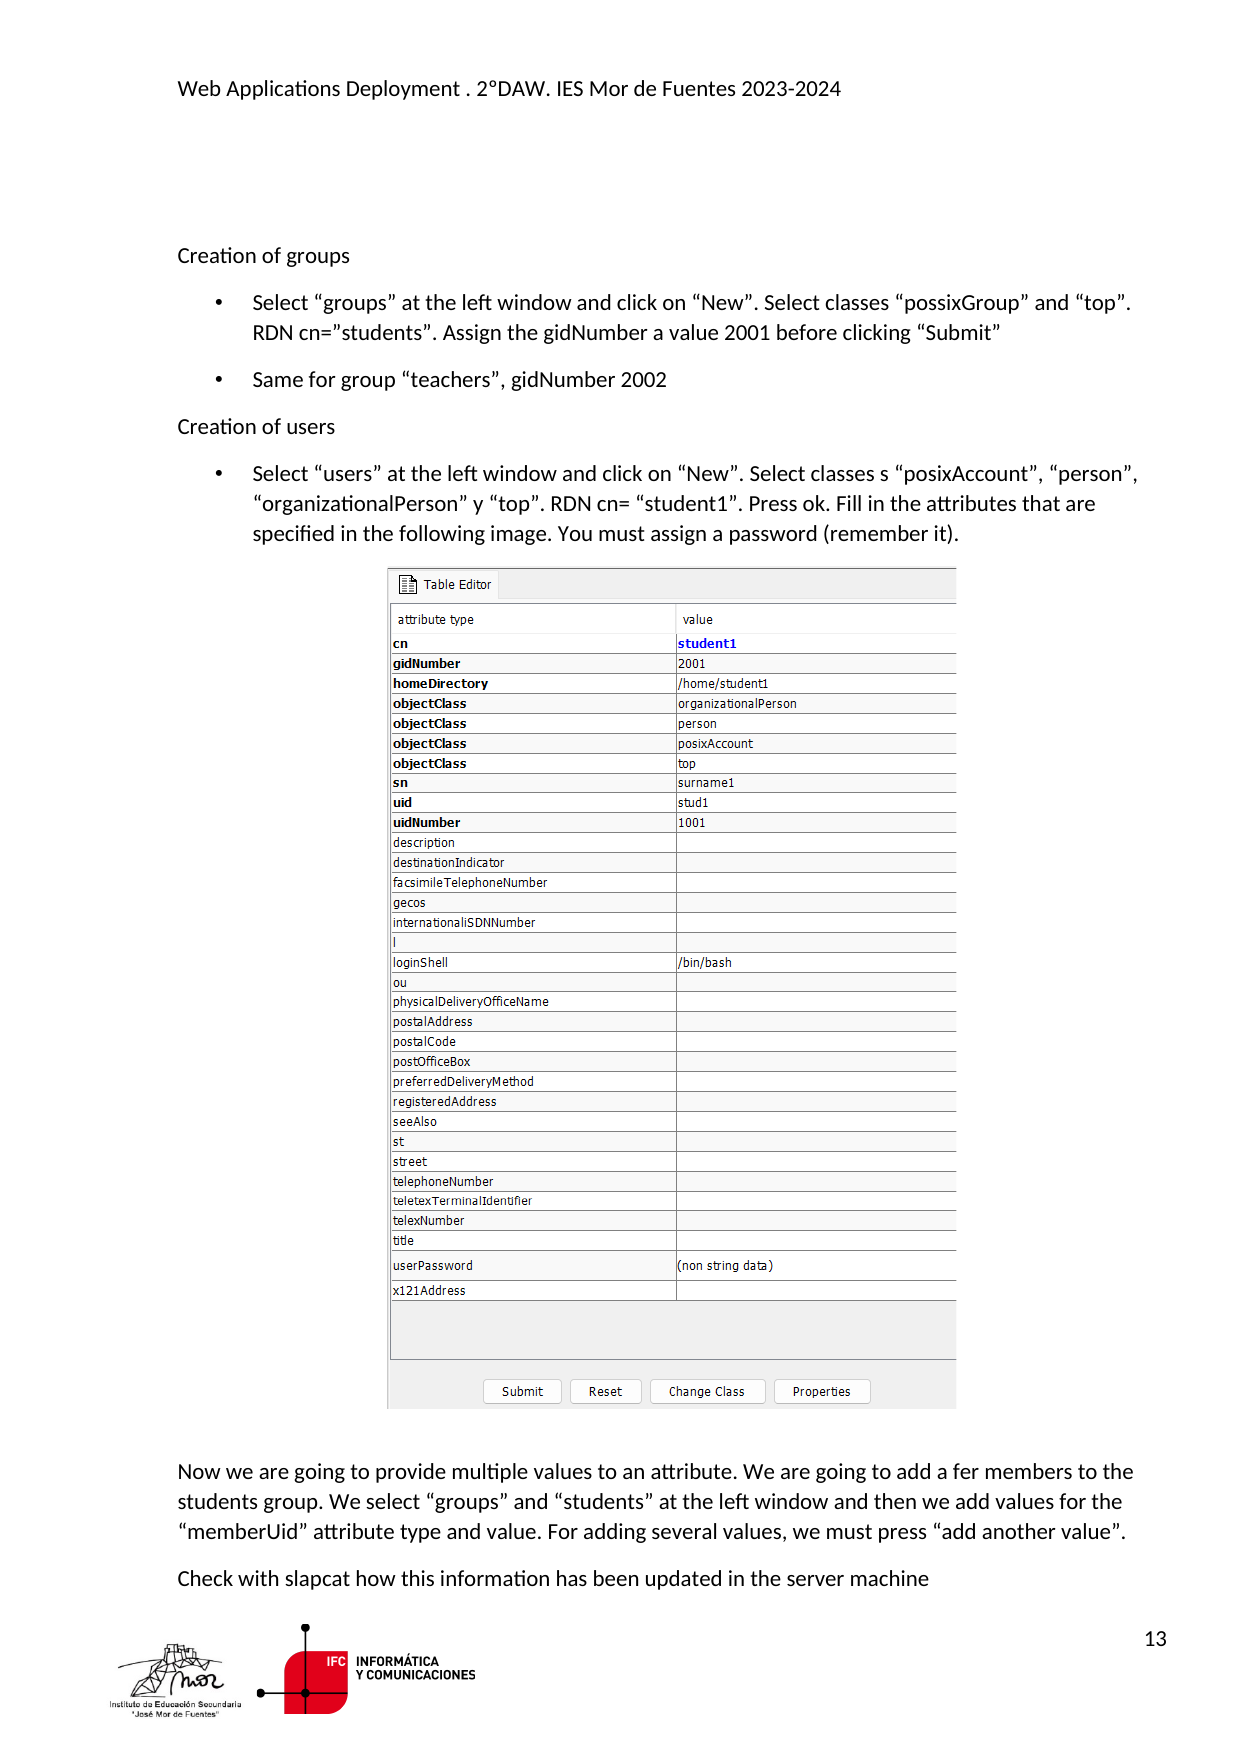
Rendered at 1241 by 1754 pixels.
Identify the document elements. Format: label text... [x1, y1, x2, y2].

picture [387, 566, 957, 1409]
text Now we are going to provide multiple values to an attribute. We are going to add a fer members to the students group. We select “groups” and “students” at the left window and then we add values for the “memberUid” attribute type and value. For adding several values, we must press “add another value”. [177, 1457, 1167, 1545]
picture [256, 1624, 475, 1714]
picture [100, 1631, 249, 1736]
list Select “groups” at the left window and click on “New”. Select classes “possixGroup” and “top”. RDN cn=”students”. Assign the gidNumber a value 2001 before clicking “Submit” [215, 288, 1167, 346]
list Same for group “teachers”, gidNumber 2002 [215, 365, 1167, 393]
text Check with slapcat how this information has been updated in the server machine [177, 1564, 1167, 1592]
text Creation of groups [177, 241, 1167, 269]
text Creation of users [177, 412, 1167, 440]
list Select “users” at the left window and click on “New”. Select classes s “posixAccount”, “person”, “organizationalPerson” y “top”. RDN cn= “student1”. Press ok. Fill in the attributes that are specified in the following image. You must assign a password (remember it). [215, 459, 1167, 547]
